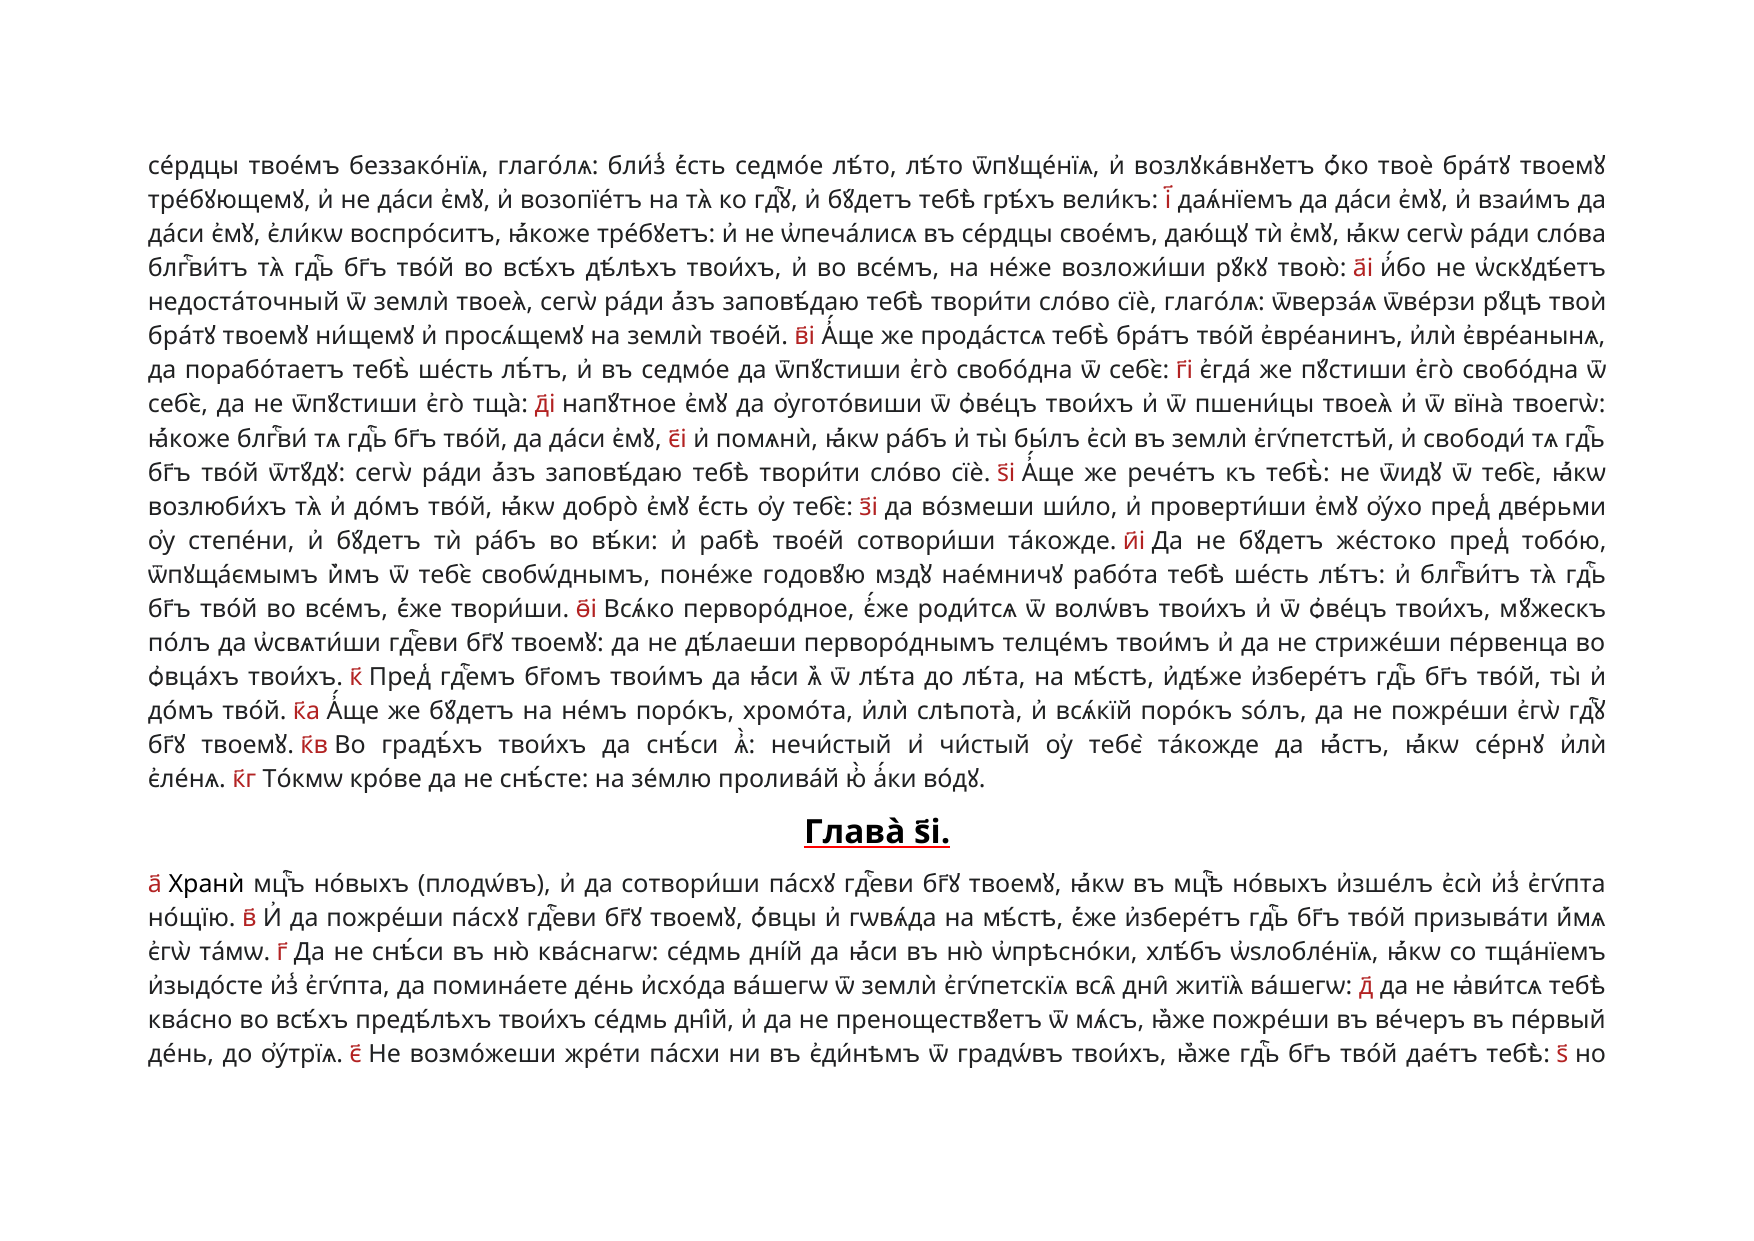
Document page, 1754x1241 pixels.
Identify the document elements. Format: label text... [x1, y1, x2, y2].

text се́рдцы твое́мъ беззако́нїѧ, глаго́лѧ: бли́з̾ є҆́сть седмо́е лѣ́то, лѣ́то ѿпꙋще́нїѧ, и҆ возлꙋка́внꙋетъ ѻ҆́ко твоѐ бра́тꙋ твоемꙋ̀ тре́бꙋющемꙋ, и҆ не да́си є҆мꙋ̀, и҆ возопїе́тъ на тѧ̀ ко гдⷭ҇ꙋ, и҆ бꙋ́детъ тебѣ̀ грѣ́хъ вели́къ: і҃ даѧ́нїемъ да да́си є҆мꙋ̀, и҆ взаи́мъ да да́си є҆мꙋ̀, є҆ли́кѡ воспро́ситъ, ꙗ҆́коже тре́бꙋетъ: и҆ не ѡ҆печа́лисѧ въ се́рдцы свое́мъ, даю́щꙋ тѝ є҆мꙋ̀, ꙗ҆́кѡ сегѡ̀ ра́ди сло́ва блгⷭ҇ви́тъ тѧ̀ гдⷭ҇ь бг҃ъ тво́й во всѣ́хъ дѣ́лѣхъ твои́хъ, и҆ во все́мъ, на не́же возложи́ши рꙋ́кꙋ твою̀: а҃і и҆́бо не ѡ҆скꙋдѣ́етъ недоста́точный ѿ землѝ твоеѧ̀, сегѡ̀ ра́ди а҆́зъ заповѣ́даю тебѣ̀ твори́ти сло́во сїѐ, глаго́лѧ: ѿверза́ѧ ѿве́рзи рꙋ́цѣ твоѝ бра́тꙋ твоемꙋ̀ ни́щемꙋ и҆ просѧ́щемꙋ на землѝ твое́й. в҃і А҆́ще же прода́стсѧ тебѣ̀ бра́тъ тво́й є҆вре́анинъ, и҆лѝ є҆вре́анынѧ, да порабо́таетъ тебѣ̀ ше́сть лѣ́тъ, и҆ въ седмо́е да ѿпꙋ́стиши є҆го̀ свобо́дна ѿ себє̀: г҃і є҆гда́ же пꙋ́стиши є҆го̀ свобо́дна ѿ себє̀, да не ѿпꙋ́стиши є҆го̀ тща̀: д҃і напꙋ́тное є҆мꙋ̀ да ѹ҆гото́виши ѿ ѻ҆ве́цъ твои́хъ и҆ ѿ пшени́цы твоеѧ̀ и҆ ѿ вїна̀ твоегѡ̀: ꙗ҆́коже блгⷭ҇ви́ тѧ гдⷭ҇ь бг҃ъ тво́й, да да́си є҆мꙋ̀, є҃і и҆ помѧнѝ, ꙗ҆́кѡ ра́бъ и҆ ты̀ бы́лъ є҆сѝ въ землѝ є҆гѵ́петстѣй, и҆ свободи́ тѧ гдⷭ҇ь бг҃ъ тво́й ѿтꙋ́дꙋ: сегѡ̀ ра́ди а҆́зъ заповѣ́даю тебѣ̀ твори́ти сло́во сїѐ. ѕ҃і А҆́ще же рече́тъ къ тебѣ̀: не ѿидꙋ̀ ѿ тебє̀, ꙗ҆́кѡ возлюби́хъ тѧ̀ и҆ до́мъ тво́й, ꙗ҆́кѡ добро̀ є҆мꙋ̀ є҆́сть ѹ҆ тебє̀: з҃і да во́змеши ши́ло, и҆ проверти́ши є҆мꙋ̀ ѹ҆́хо пред̾ две́рьми ѹ҆ степе́ни, и҆ бꙋ́детъ тѝ ра́бъ во вѣ́ки: и҆ рабѣ̀ твое́й сотвори́ши та́кожде. и҃і Да не бꙋ́детъ же́стоко пред̾ тобо́ю, ѿпꙋща́ємымъ и҆̀мъ ѿ тебє̀ свобѡ́днымъ, поне́же годовꙋ́ю мздꙋ̀ нае́мничꙋ рабо́та тебѣ̀ ше́сть лѣ́тъ: и҆ блгⷭ҇ви́тъ тѧ̀ гдⷭ҇ь бг҃ъ тво́й во все́мъ, є҆́же твори́ши. ѳ҃і Всѧ́ко перворо́дное, є҆́же роди́тсѧ ѿ волѡ́въ твои́хъ и҆ ѿ ѻ҆ве́цъ твои́хъ, мꙋ́жескъ по́лъ да ѡ҆свѧти́ши гдⷭ҇еви бг҃ꙋ твоемꙋ̀: да не дѣ́лаеши перворо́днымъ телце́мъ твои́мъ и҆ да не стриже́ши пе́рвенца во ѻ҆вца́хъ твои́хъ. к҃ Пред̾ гдⷭ҇емъ бг҃омъ твои́мъ да ꙗ҆́си ѧ҆̀ ѿ лѣ́та до лѣ́та, на мѣ́стѣ, и҆дѣ́же и҆збере́тъ гдⷭ҇ь бг҃ъ тво́й, ты̀ и҆ до́мъ тво́й. к҃а А҆́ще же бꙋ́детъ на не́мъ поро́къ, хромо́та, и҆лѝ слѣпота̀, и҆ всѧ́кїй поро́къ ѕо́лъ, да не пожре́ши є҆гѡ̀ гдⷭ҇ꙋ бг҃ꙋ твоемꙋ̀. к҃в Во градѣ́хъ твои́хъ да снѣ́си ѧ҆̀: нечи́стый и҆ чи́стый ѹ҆ тебє̀ та́кожде да ꙗ҆́стъ, ꙗ҆́кѡ се́рнꙋ и҆лѝ є҆ле́нѧ. к҃г То́кмѡ кро́ве да не снѣ́сте: на зе́млю пролива́й ю҆̀ а҆́ки во́дꙋ. [148, 148, 1606, 795]
text Глава̀ ѕ҃і. [148, 807, 1606, 853]
text а҃ Хранѝ мцⷭ҇ъ но́выхъ (плодѡ́въ), и҆ да сотвори́ши па́схꙋ гдⷭ҇еви бг҃ꙋ твоемꙋ̀, ꙗ҆́кѡ въ мцⷭ҇ѣ но́выхъ и҆зше́лъ є҆сѝ и҆з̾ є҆гѵ́пта но́щїю. в҃ И҆ да пожре́ши па́схꙋ гдⷭ҇еви бг҃ꙋ твоемꙋ̀, ѻ҆́вцы и҆ гѡвѧ́да на мѣ́стѣ, є҆́же и҆збере́тъ гдⷭ҇ь бг҃ъ тво́й призыва́ти и҆́мѧ є҆гѡ̀ та́мѡ. г҃ Да не снѣ́си въ ню̀ ква́снагѡ: се́дмь дні́й да ꙗ҆́си въ ню̀ ѡ҆прѣсно́ки, хлѣ́бъ ѡ҆ѕлобле́нїѧ, ꙗ҆́кѡ со тща́нїемъ и҆зыдо́сте и҆з̾ є҆гѵ́пта, да помина́ете де́нь и҆схо́да ва́шегѡ ѿ землѝ є҆гѵ́петскїѧ всѧ̑ дни̑ житїѧ̀ ва́шегѡ: д҃ да не ꙗ҆ви́тсѧ тебѣ̀ ква́сно во всѣ́хъ предѣ́лѣхъ твои́хъ се́дмь дні́й, и҆ да не преноществꙋ́етъ ѿ мѧ́съ, ꙗ҆̀же пожре́ши въ ве́черъ въ пе́рвый де́нь, до ѹ҆́трїѧ. є҃ Не возмо́жеши жре́ти па́схи ни въ є҆ди́нѣмъ ѿ градѡ́въ твои́хъ, ꙗ҆̀же гдⷭ҇ь бг҃ъ тво́й дае́тъ тебѣ̀: ѕ҃ но [148, 865, 1606, 1070]
